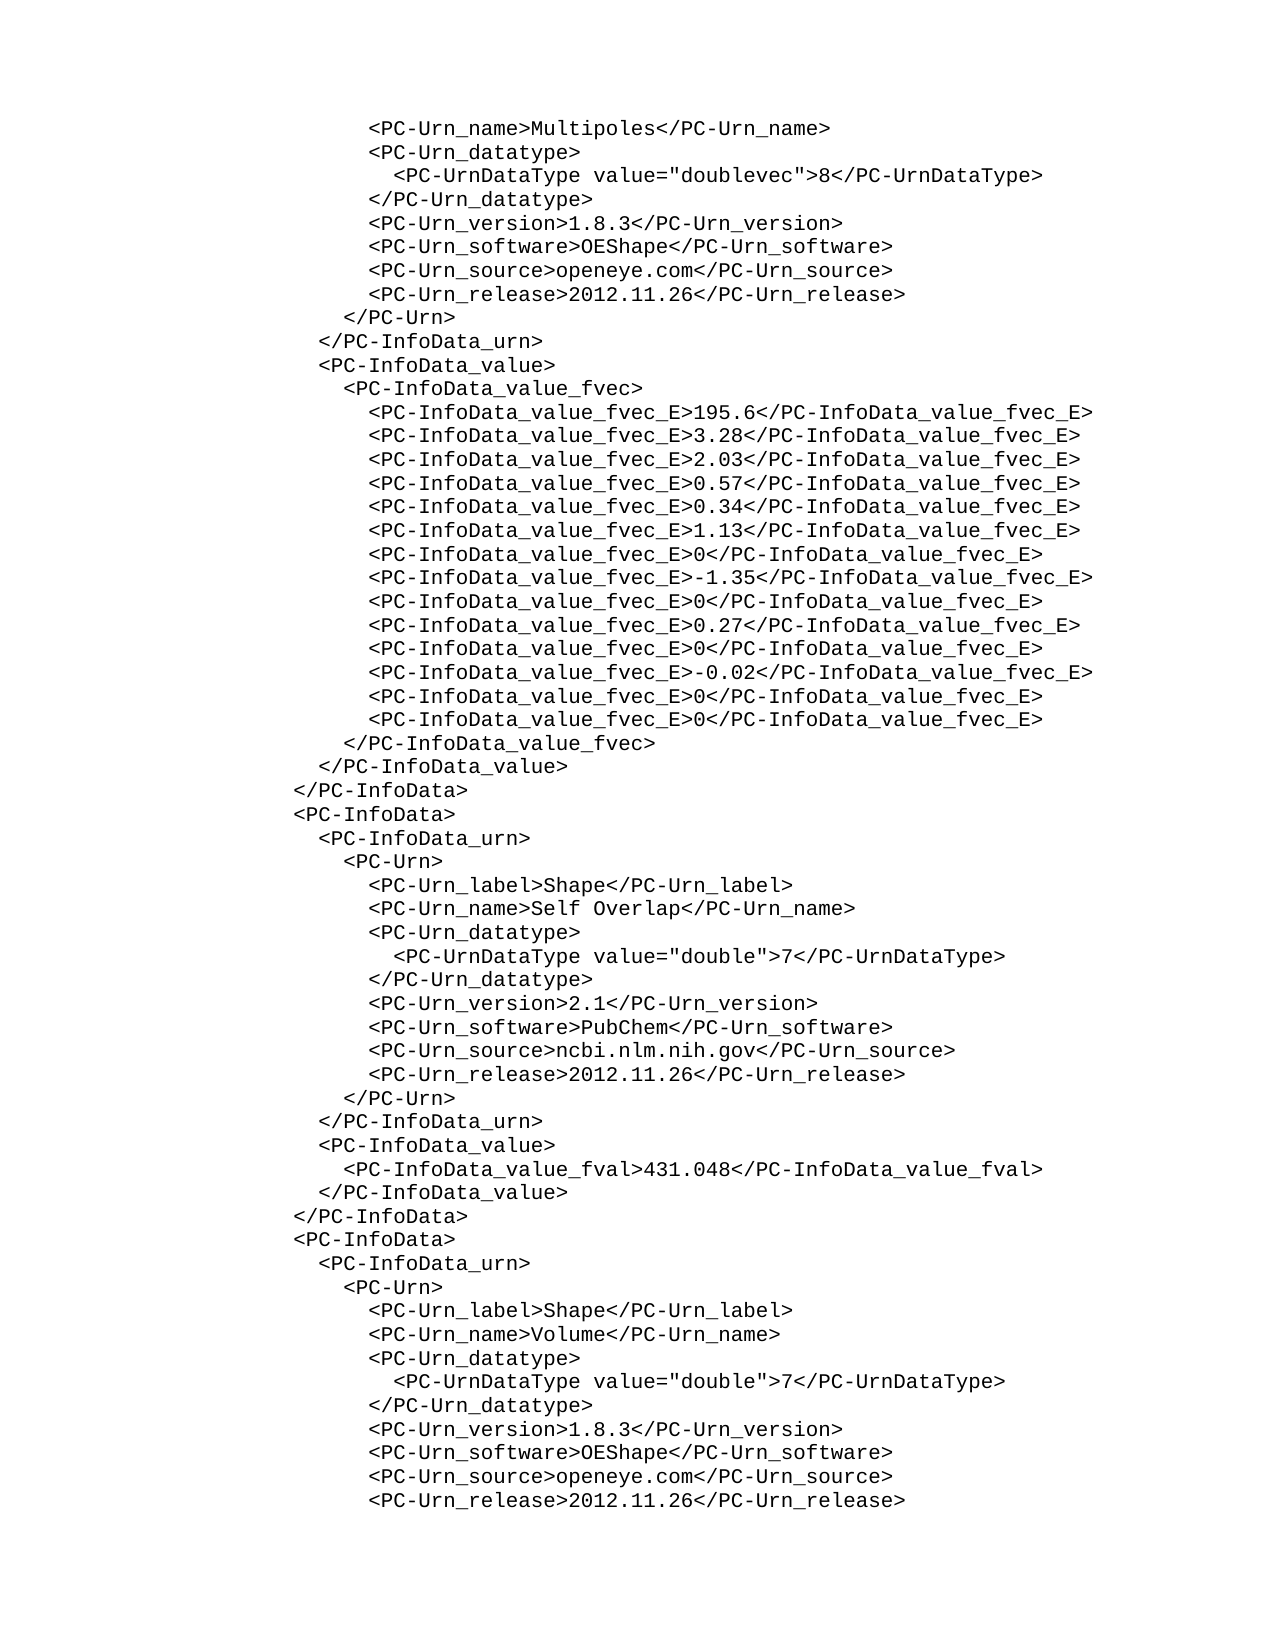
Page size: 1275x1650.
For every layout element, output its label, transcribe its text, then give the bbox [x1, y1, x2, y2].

text <PC-Urn_datatype> [118, 142, 1157, 165]
text <PC-Urn_software>OEShape</PC-Urn_software> [118, 1442, 1157, 1466]
text <PC-Urn_source>ncbi.nlm.nih.gov</PC-Urn_source> [118, 1040, 1157, 1064]
text <PC-InfoData_value> [118, 354, 1157, 378]
text <PC-Urn_label>Shape</PC-Urn_label> [118, 875, 1157, 898]
text </PC-Urn_datatype> [118, 189, 1157, 213]
text <PC-Urn_release>2012.11.26</PC-Urn_release> [118, 1489, 1157, 1513]
text <PC-InfoData_value_fvec_E>-0.02</PC-InfoData_value_fvec_E> [118, 662, 1157, 686]
text <PC-Urn_name>Self Overlap</PC-Urn_name> [118, 898, 1157, 922]
text </PC-InfoData_urn> [118, 331, 1157, 354]
text <PC-InfoData> [118, 804, 1157, 827]
text <PC-Urn> [118, 851, 1157, 875]
text <PC-Urn_source>openeye.com</PC-Urn_source> [118, 260, 1157, 284]
text <PC-InfoData_value_fvec_E>0.27</PC-InfoData_value_fvec_E> [118, 615, 1157, 638]
text </PC-InfoData_urn> [118, 1111, 1157, 1135]
text </PC-InfoData_value> [118, 1182, 1157, 1206]
text <PC-Urn_release>2012.11.26</PC-Urn_release> [118, 284, 1157, 307]
text <PC-InfoData_value_fvec_E>195.6</PC-InfoData_value_fvec_E> [118, 402, 1157, 426]
text <PC-InfoData_value_fval>431.048</PC-InfoData_value_fval> [118, 1158, 1157, 1182]
text <PC-Urn_name>Multipoles</PC-Urn_name> [118, 118, 1157, 142]
text <PC-InfoData_value_fvec_E>3.28</PC-InfoData_value_fvec_E> [118, 426, 1157, 449]
text </PC-InfoData_value> [118, 757, 1157, 780]
text </PC-InfoData> [118, 1206, 1157, 1229]
text <PC-InfoData_value> [118, 1135, 1157, 1158]
text <PC-InfoData_value_fvec_E>2.03</PC-InfoData_value_fvec_E> [118, 449, 1157, 473]
text <PC-Urn_datatype> [118, 922, 1157, 946]
text <PC-InfoData_value_fvec_E>0</PC-InfoData_value_fvec_E> [118, 638, 1157, 662]
text <PC-Urn_label>Shape</PC-Urn_label> [118, 1300, 1157, 1324]
text <PC-InfoData_value_fvec_E>0</PC-InfoData_value_fvec_E> [118, 591, 1157, 615]
text <PC-InfoData_value_fvec_E>0.57</PC-InfoData_value_fvec_E> [118, 473, 1157, 496]
text <PC-InfoData_value_fvec_E>0</PC-InfoData_value_fvec_E> [118, 709, 1157, 733]
text <PC-InfoData_value_fvec> [118, 378, 1157, 402]
text <PC-UrnDataType value="double">7</PC-UrnDataType> [118, 1371, 1157, 1395]
text <PC-Urn_software>PubChem</PC-Urn_software> [118, 1017, 1157, 1040]
text <PC-InfoData_value_fvec_E>0</PC-InfoData_value_fvec_E> [118, 544, 1157, 567]
text <PC-InfoData_value_fvec_E>-1.35</PC-InfoData_value_fvec_E> [118, 567, 1157, 591]
text <PC-InfoData_urn> [118, 827, 1157, 851]
text <PC-Urn_version>1.8.3</PC-Urn_version> [118, 1419, 1157, 1442]
text <PC-InfoData_value_fvec_E>0</PC-InfoData_value_fvec_E> [118, 686, 1157, 709]
text <PC-InfoData_value_fvec_E>1.13</PC-InfoData_value_fvec_E> [118, 520, 1157, 544]
text <PC-Urn_version>2.1</PC-Urn_version> [118, 993, 1157, 1017]
text <PC-Urn> [118, 1277, 1157, 1300]
text <PC-Urn_datatype> [118, 1348, 1157, 1371]
text <PC-InfoData_urn> [118, 1253, 1157, 1277]
text <PC-Urn_source>openeye.com</PC-Urn_source> [118, 1466, 1157, 1489]
text <PC-Urn_release>2012.11.26</PC-Urn_release> [118, 1064, 1157, 1088]
text </PC-Urn_datatype> [118, 1395, 1157, 1419]
text <PC-UrnDataType value="doublevec">8</PC-UrnDataType> [118, 165, 1157, 189]
text </PC-Urn> [118, 307, 1157, 331]
text </PC-Urn_datatype> [118, 969, 1157, 993]
text <PC-InfoData_value_fvec_E>0.34</PC-InfoData_value_fvec_E> [118, 496, 1157, 520]
text </PC-InfoData_value_fvec> [118, 733, 1157, 757]
text <PC-Urn_software>OEShape</PC-Urn_software> [118, 236, 1157, 260]
text <PC-InfoData> [118, 1229, 1157, 1253]
text <PC-UrnDataType value="double">7</PC-UrnDataType> [118, 946, 1157, 969]
text </PC-InfoData> [118, 780, 1157, 804]
text <PC-Urn_version>1.8.3</PC-Urn_version> [118, 213, 1157, 236]
text </PC-Urn> [118, 1088, 1157, 1111]
text <PC-Urn_name>Volume</PC-Urn_name> [118, 1324, 1157, 1348]
